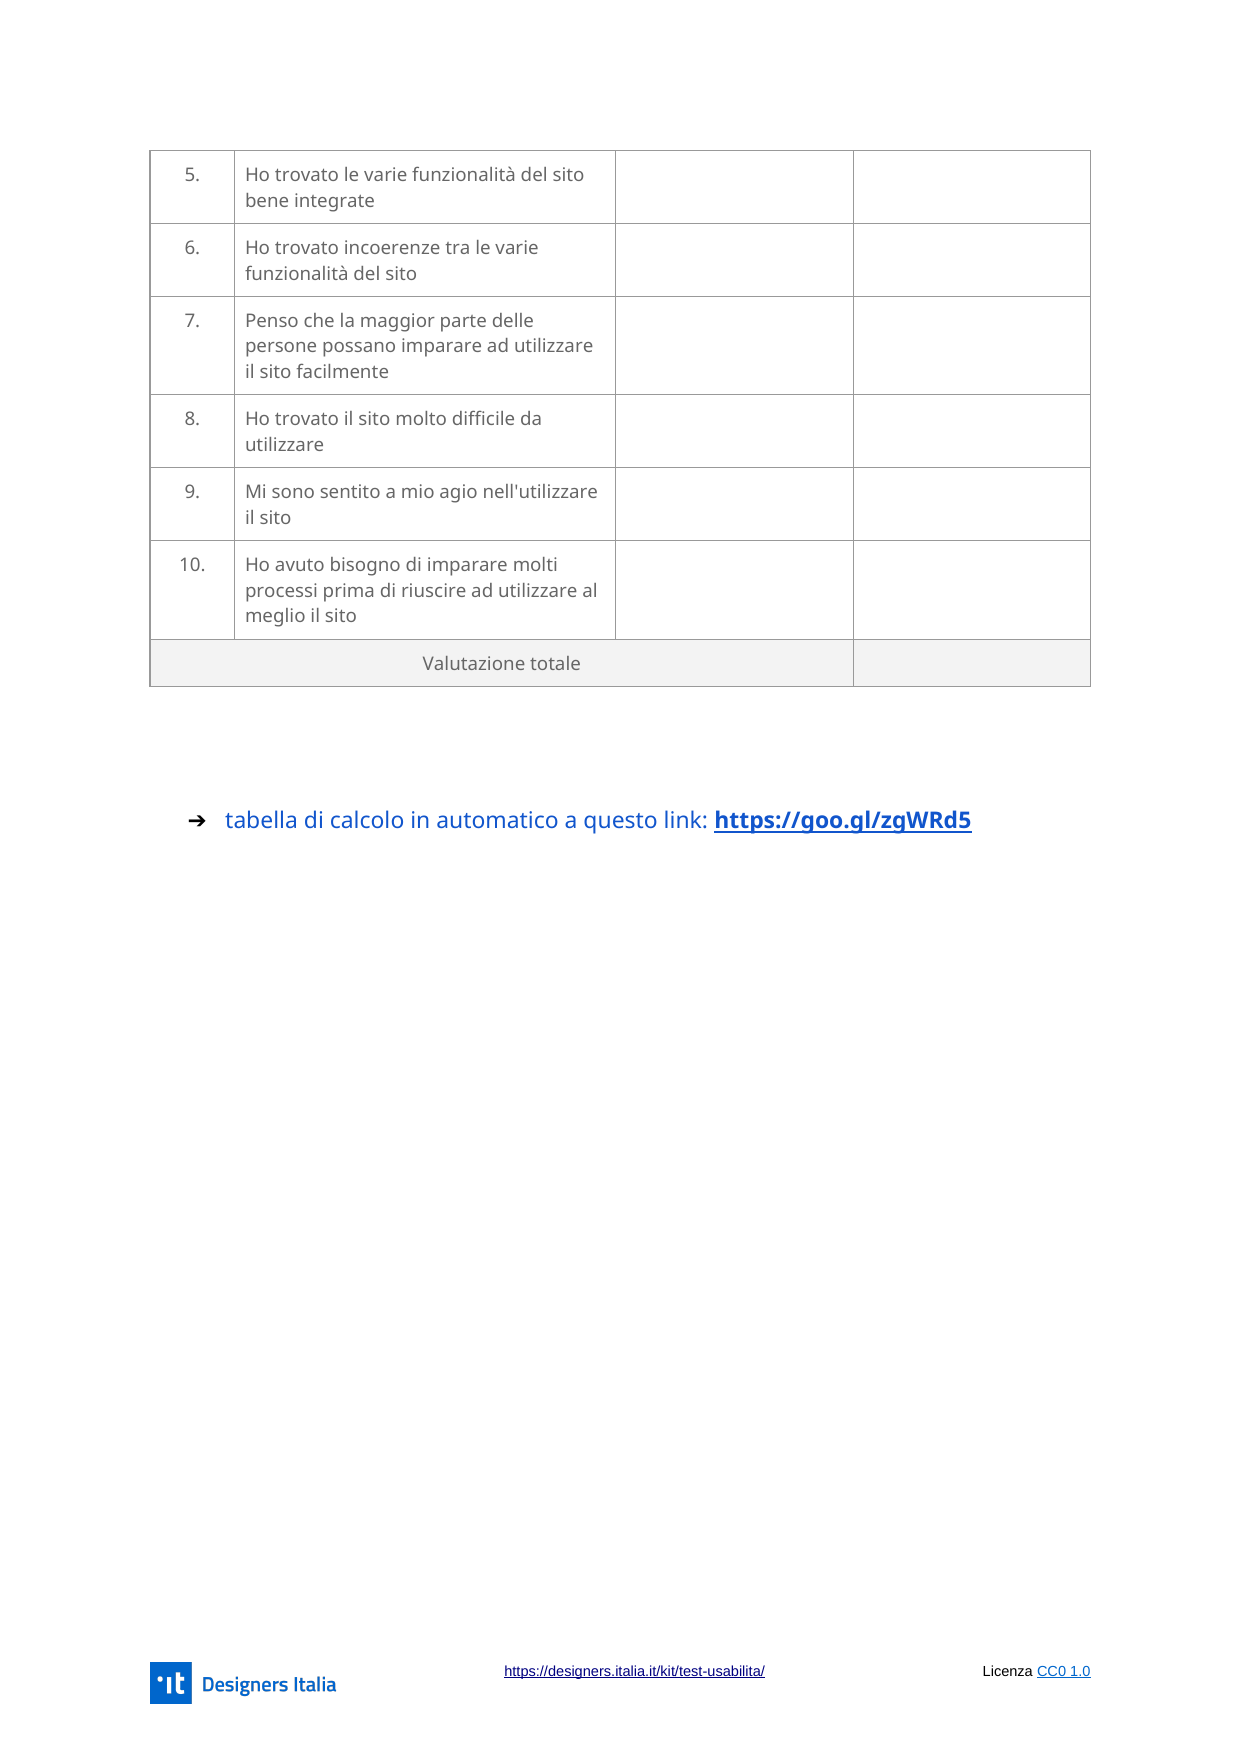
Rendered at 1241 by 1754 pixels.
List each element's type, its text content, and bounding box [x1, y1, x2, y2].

table_cell 10. [151, 541, 234, 638]
table_cell 5. [151, 151, 234, 223]
table_cell Mi sono sentito a mio agio nell'utilizzare il sito [235, 468, 615, 540]
picture [150, 1662, 347, 1704]
table_cell [854, 297, 1090, 394]
table_cell Ho trovato le varie funzionalità del sito bene integrate [235, 151, 615, 223]
table_cell Penso che la maggior parte delle persone possano imparare ad utilizzare il sito facilmente [235, 297, 615, 394]
table_cell [854, 224, 1090, 296]
table_cell [854, 640, 1090, 686]
table_cell [854, 395, 1090, 467]
table_cell 8. [151, 395, 234, 467]
table_cell 9. [151, 468, 234, 540]
list tabella di calcolo in automatico a questo link: https://goo.gl/zgWRd5 [187, 804, 1090, 836]
table_cell Ho trovato incoerenze tra le varie funzionalità del sito [235, 224, 615, 296]
table_cell [616, 468, 853, 540]
table_cell [854, 541, 1090, 638]
table_cell [616, 297, 853, 394]
table_cell Valutazione totale [151, 640, 853, 686]
table_cell Ho trovato il sito molto difficile da utilizzare [235, 395, 615, 467]
table_cell Ho avuto bisogno di imparare molti processi prima di riuscire ad utilizzare al meglio il sito [235, 541, 615, 638]
table_cell 6. [151, 224, 234, 296]
table_cell [616, 151, 853, 223]
table_cell [616, 541, 853, 638]
table_cell 7. [151, 297, 234, 394]
table_cell [854, 151, 1090, 223]
table_cell [616, 395, 853, 467]
table_cell [854, 468, 1090, 540]
table_cell [616, 224, 853, 296]
